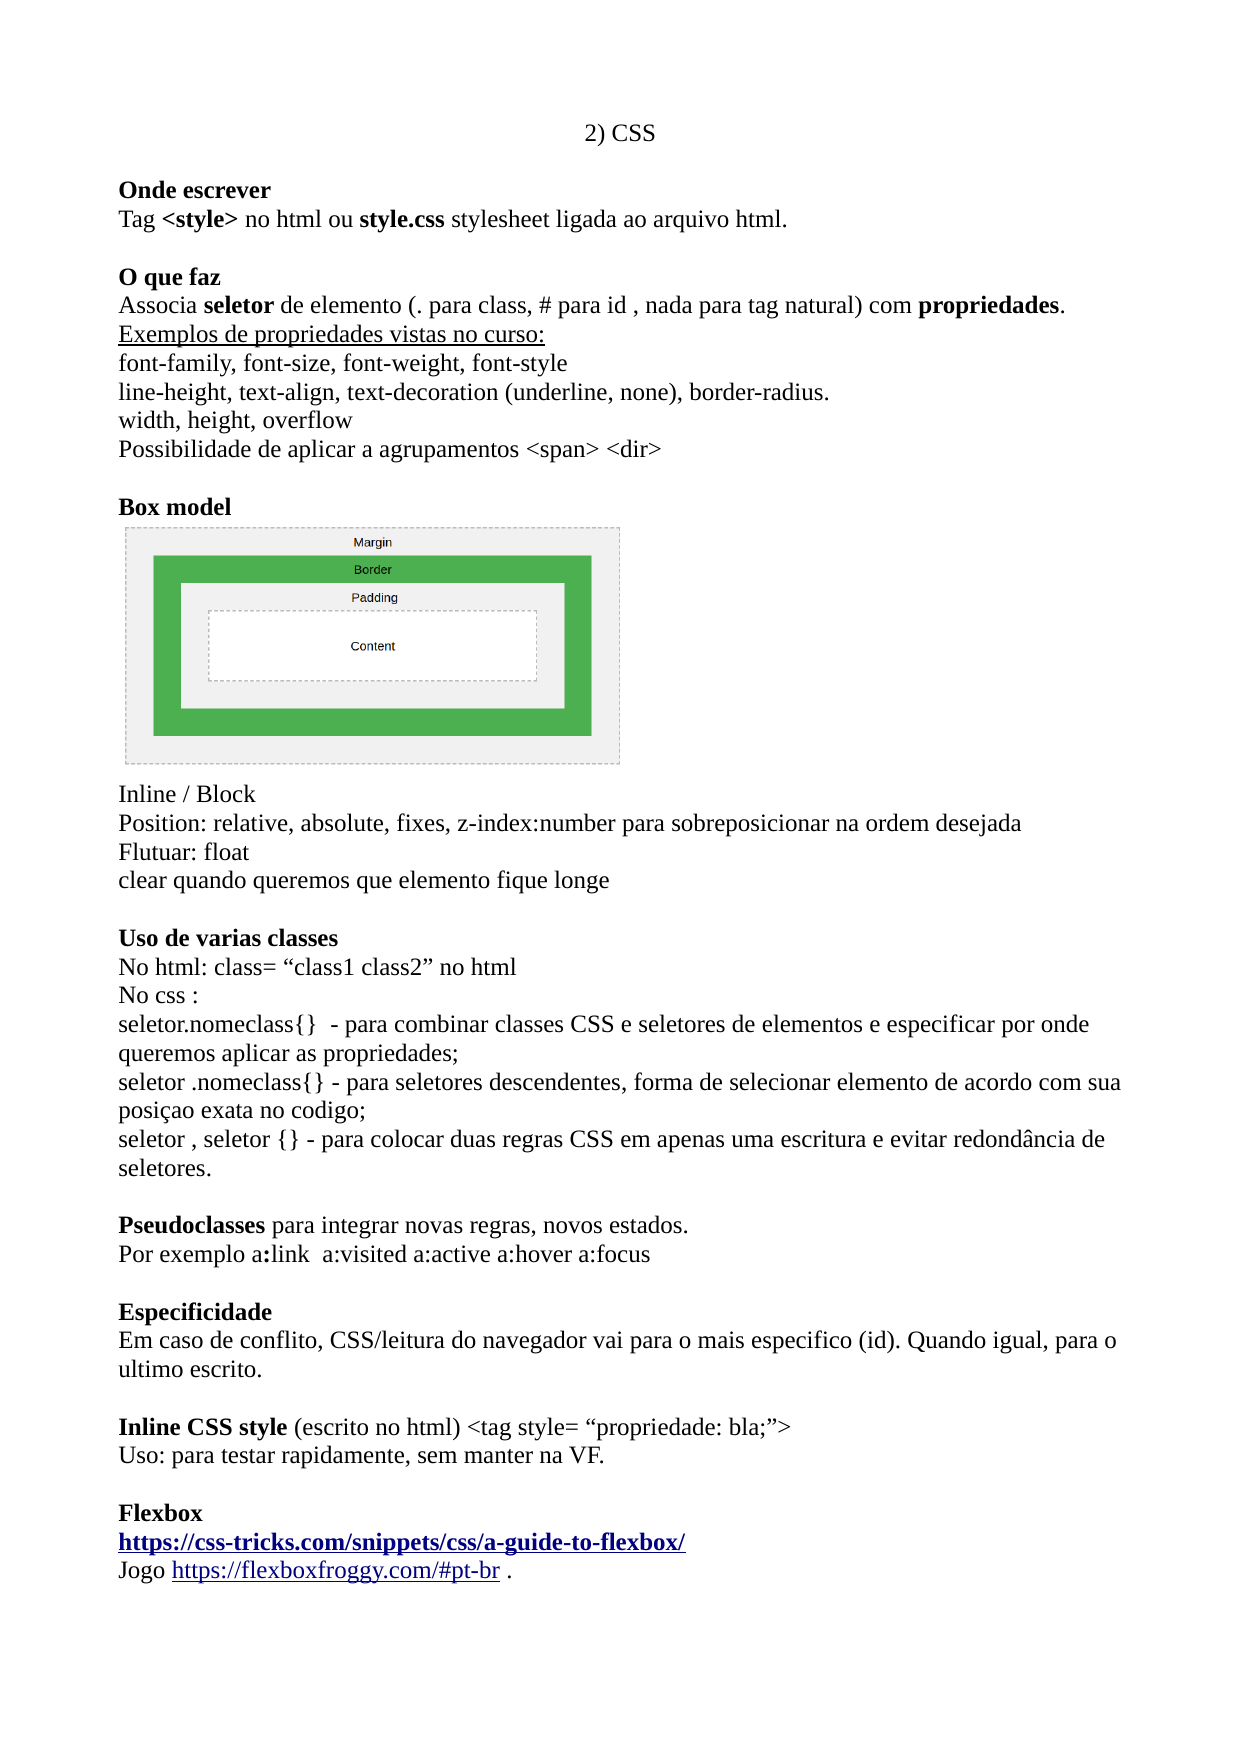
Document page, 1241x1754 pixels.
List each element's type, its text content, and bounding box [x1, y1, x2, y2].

text Inline CSS style (escrito no html) <tag style= “propriedade: bla;”> [118, 1412, 1122, 1441]
text Tag <style> no html ou style.css stylesheet ligada ao arquivo html. [118, 204, 1122, 233]
text font-family, font-size, font-weight, font-style [118, 348, 1122, 377]
text No css : [118, 981, 1122, 1009]
text Possibilidade de aplicar a agrupamentos <span> <dir> [118, 434, 1122, 463]
text clear quando queremos que elemento fique longe [118, 866, 1122, 894]
text seletor , seletor {} - para colocar duas regras CSS em apenas uma escritura e evitar redondância de seletores. [118, 1124, 1122, 1182]
text Especificidade [118, 1297, 1122, 1326]
text Flexbox [118, 1498, 1122, 1527]
text 2) CSS [118, 118, 1122, 147]
text Position: relative, absolute, fixes, z-index:number para sobreposicionar na ordem desejada [118, 808, 1122, 837]
text O que faz [118, 262, 1122, 291]
text Flutuar: float [118, 837, 1122, 866]
text Exemplos de propriedades vistas no curso: [118, 319, 1122, 348]
text Box model [118, 492, 1122, 521]
text seletor.nomeclass{} - para combinar classes CSS e seletores de elementos e especificar por onde queremos aplicar as propriedades; [118, 1009, 1122, 1067]
text Jogo https://flexboxfroggy.com/#pt-br . [118, 1556, 1122, 1584]
text Por exemplo a:link a:visited a:active a:hover a:focus [118, 1239, 1122, 1268]
text https://css-tricks.com/snippets/css/a-guide-to-flexbox/ [118, 1527, 1122, 1556]
text line-height, text-align, text-decoration (underline, none), border-radius. [118, 377, 1122, 406]
text Pseudoclasses para integrar novas regras, novos estados. [118, 1211, 1122, 1239]
picture [120, 522, 623, 769]
text Onde escrever [118, 176, 1122, 204]
text Em caso de conflito, CSS/leitura do navegador vai para o mais especifico (id). Quando igual, para o ultimo escrito. [118, 1326, 1122, 1383]
text Associa seletor de elemento (. para class, # para id , nada para tag natural) com propriedades. [118, 291, 1122, 319]
text Uso: para testar rapidamente, sem manter na VF. [118, 1441, 1122, 1469]
text seletor .nomeclass{} - para seletores descendentes, forma de selecionar elemento de acordo com sua posiçao exata no codigo; [118, 1067, 1122, 1124]
text width, height, overflow [118, 406, 1122, 434]
text Uso de varias classes [118, 923, 1122, 952]
text No html: class= “class1 class2” no html [118, 952, 1122, 981]
text Inline / Block [118, 779, 1122, 808]
